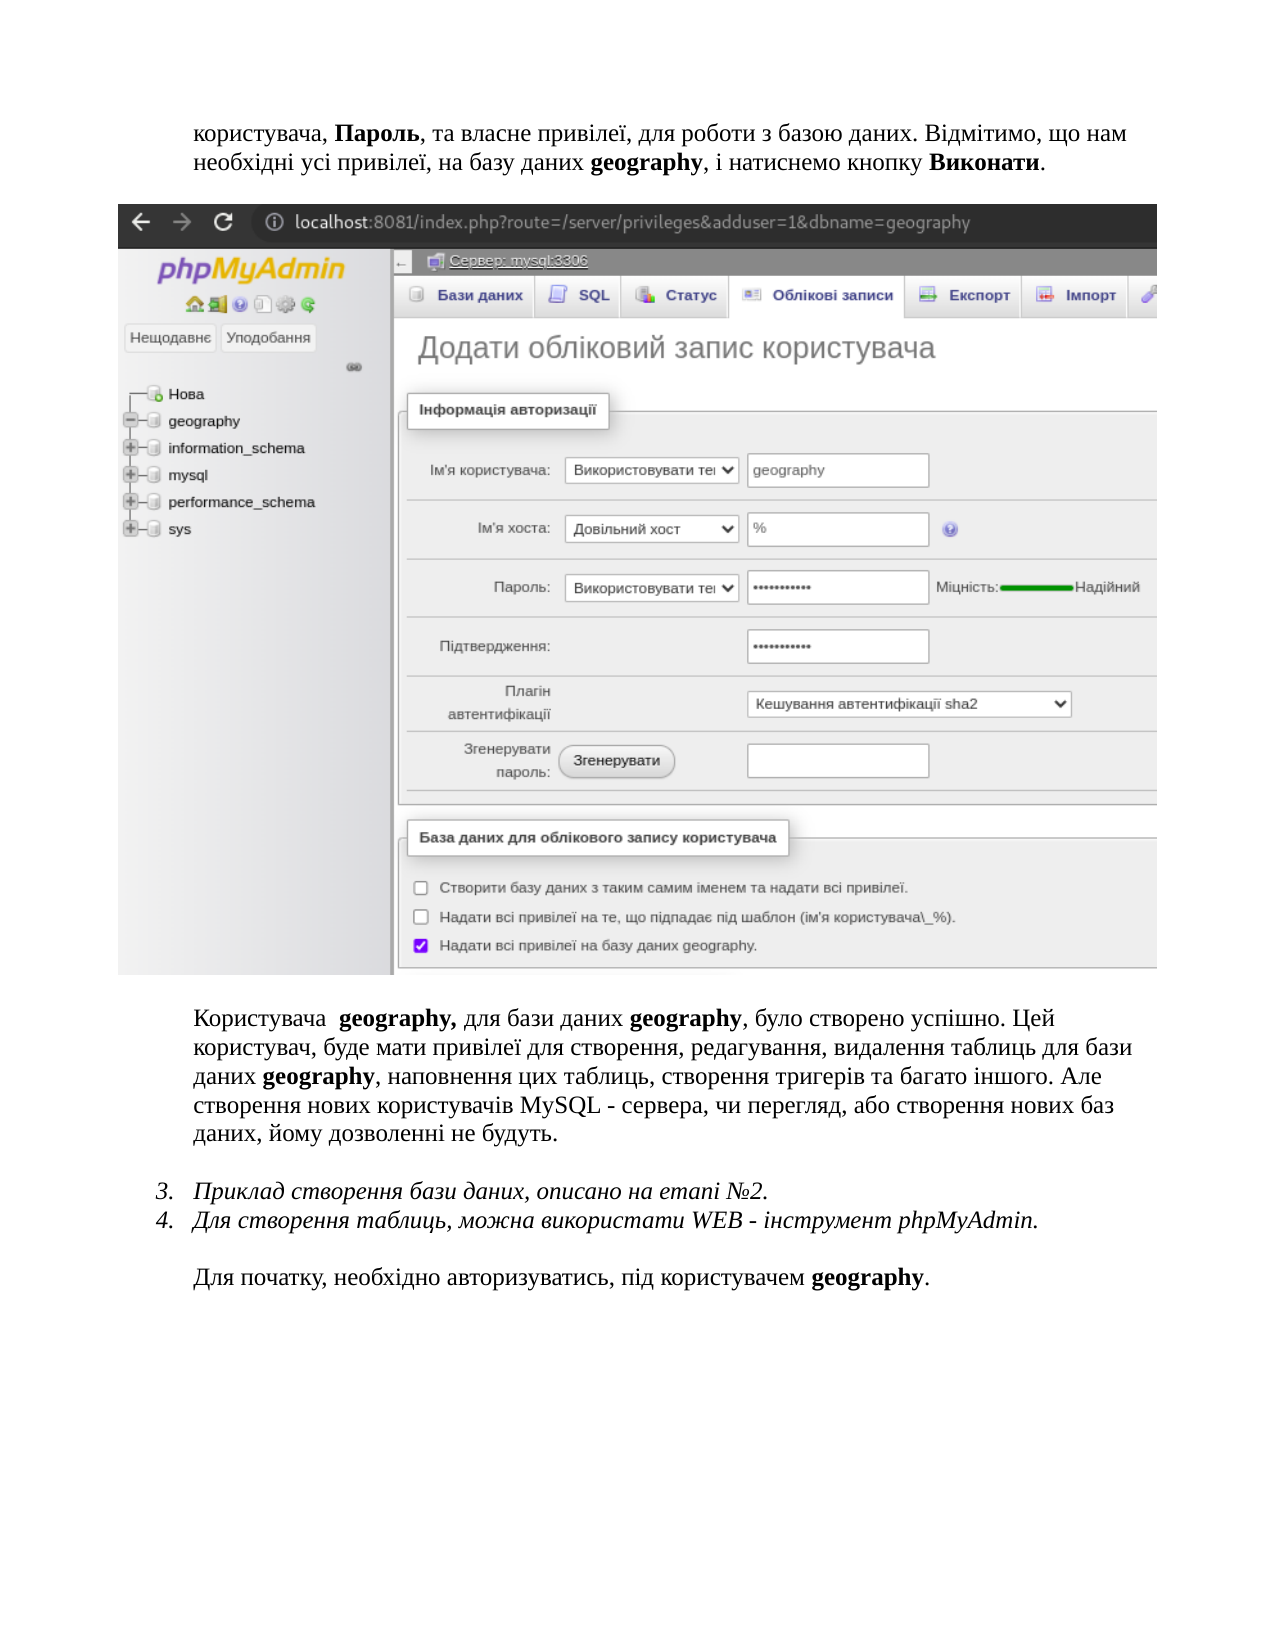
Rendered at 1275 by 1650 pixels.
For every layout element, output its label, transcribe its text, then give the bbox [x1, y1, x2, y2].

list Приклад створення бази даних, описано на етапі №2. [156, 1176, 1157, 1205]
list Для створення таблиць, можна використати WEB - інструмент phpMyAdmin. [156, 1205, 1157, 1233]
list Для початку, необхідно авторизуватись, під користувачем geography. [156, 1262, 1157, 1291]
list користувача, Пароль, та власне привілеї, для роботи з базою даних. Відмітимо, що нам необхідні усі привілеї, на базу даних geography, і натиснемо кнопку Виконати. [156, 118, 1157, 176]
list Користувача geography, для бази даних geography, було створено успішно. Цей користувач, буде мати привілеї для створення, редагування, видалення таблиць для бази даних geography, наповнення цих таблиць, створення тригерів та багато іншого. Але створення нових користувачів MySQL - сервера, чи перегляд, або створення нових баз даних, йому дозволенні не будуть. [156, 1003, 1157, 1147]
picture [118, 204, 1157, 975]
